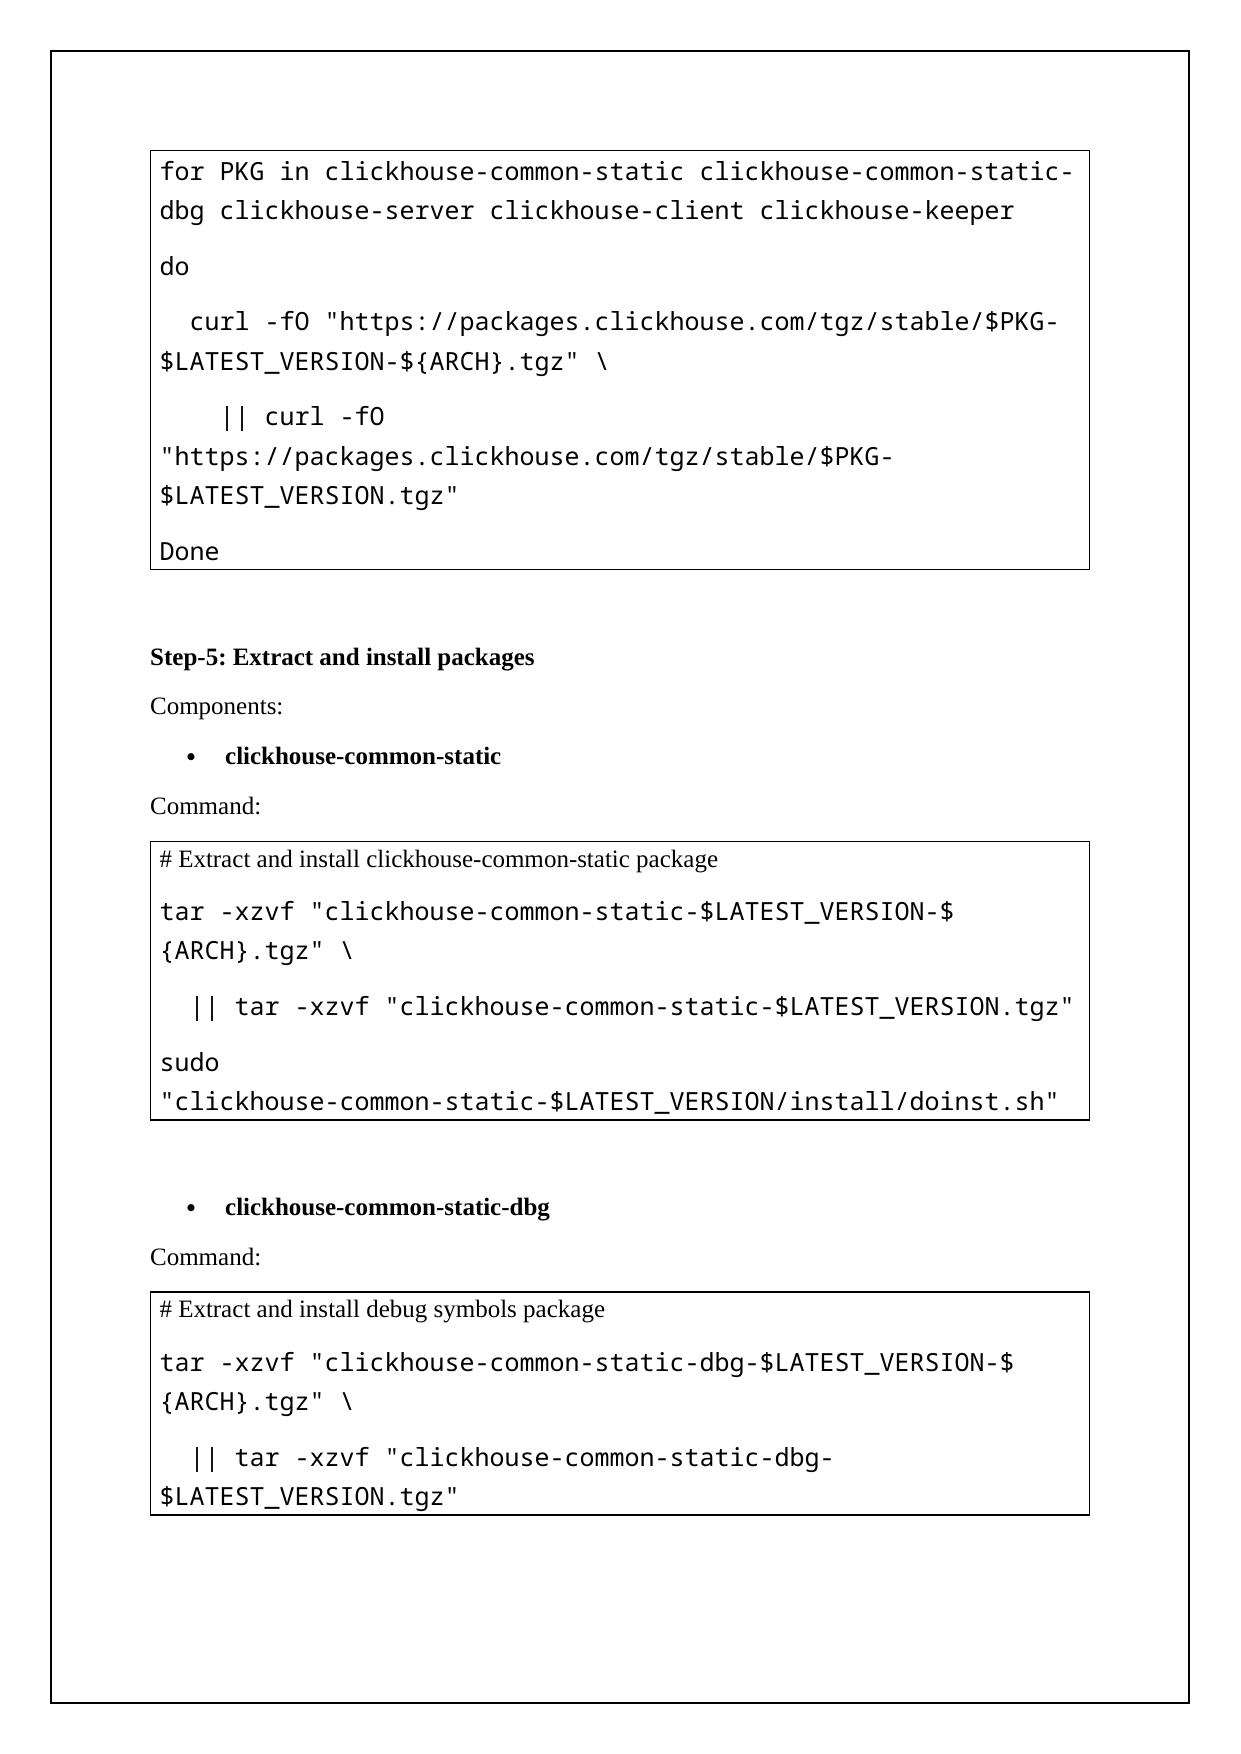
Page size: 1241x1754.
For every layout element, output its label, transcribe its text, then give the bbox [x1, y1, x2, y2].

text || tar -xzvf "clickhouse-common-static-dbg-$LATEST_VERSION.tgz" [151, 1436, 1089, 1514]
text Command: [150, 1242, 1090, 1270]
text Components: [150, 691, 1090, 720]
list clickhouse-common-static [187, 741, 1090, 770]
list clickhouse-common-static-dbg [187, 1192, 1090, 1221]
text tar -xzvf "clickhouse-common-static-$LATEST_VERSION-${ARCH}.tgz" \ [151, 890, 1089, 967]
text sudo "clickhouse-common-static-$LATEST_VERSION/install/doinst.sh" [151, 1041, 1089, 1119]
text tar -xzvf "clickhouse-common-static-dbg-$LATEST_VERSION-${ARCH}.tgz" \ [151, 1341, 1089, 1417]
text Step-5: Extract and install packages [150, 642, 1090, 671]
text curl -fO "https://packages.clickhouse.com/tgz/stable/$PKG-$LATEST_VERSION-${ARCH}.tgz" \ [151, 301, 1089, 377]
text for PKG in clickhouse-common-static clickhouse-common-static-dbg clickhouse-server clickhouse-client clickhouse-keeper [151, 151, 1089, 226]
text # Extract and install clickhouse-common-static package [151, 842, 1089, 872]
text || tar -xzvf "clickhouse-common-static-$LATEST_VERSION.tgz" [151, 985, 1089, 1022]
text # Extract and install debug symbols package [151, 1293, 1089, 1323]
text || curl -fO "https://packages.clickhouse.com/tgz/stable/$PKG-$LATEST_VERSION.tgz" [151, 396, 1089, 511]
text Command: [150, 791, 1090, 819]
text Done [151, 530, 1089, 569]
text do [151, 245, 1089, 282]
